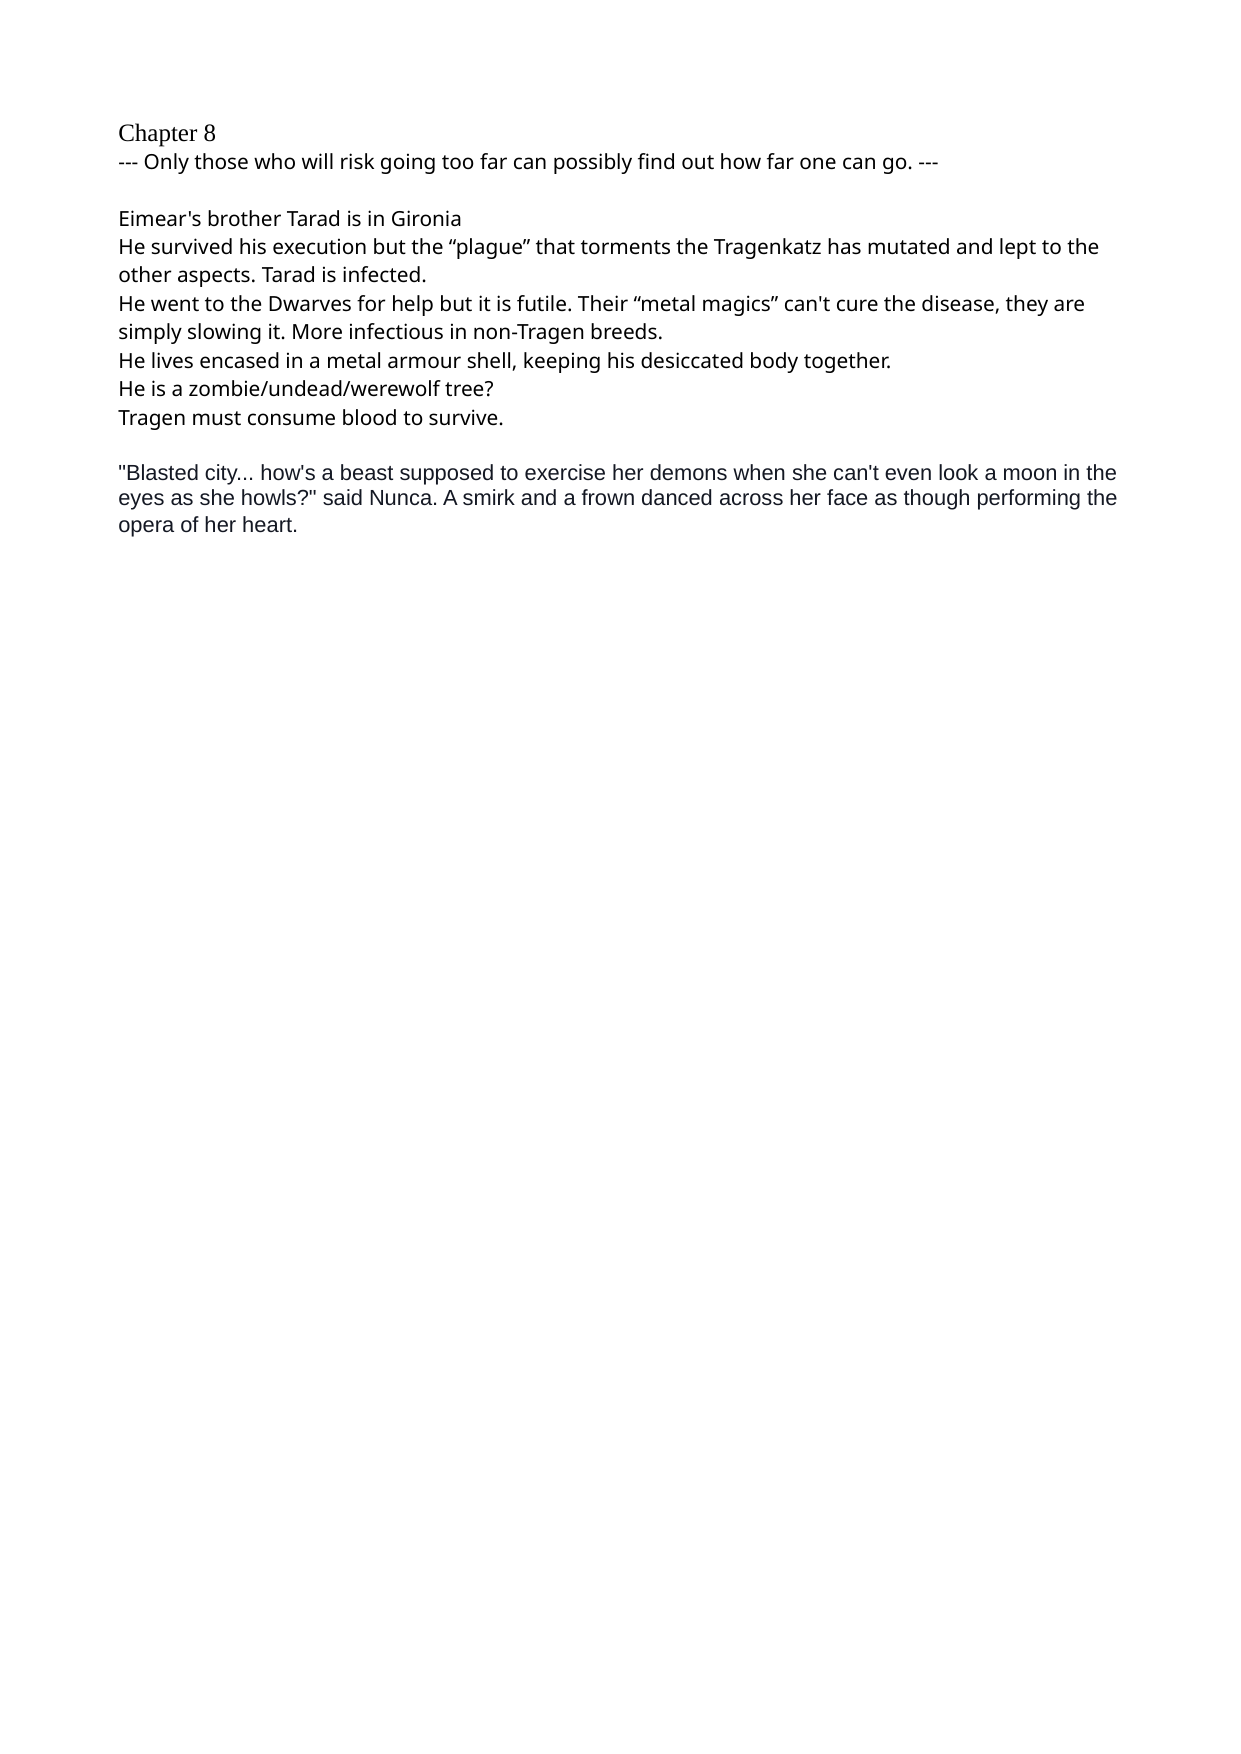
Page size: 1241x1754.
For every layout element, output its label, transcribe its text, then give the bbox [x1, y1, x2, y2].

text Tragen must consume blood to survive. [118, 403, 1122, 431]
text He lives encased in a metal armour shell, keeping his desiccated body together. [118, 346, 1122, 374]
text He is a zombie/undead/werewolf tree? [118, 374, 1122, 403]
text --- Only those who will risk going too far can possibly find out how far one can go. --- [118, 147, 1122, 175]
text He went to the Dwarves for help but it is futile. Their “metal magics” can't cure the disease, they are simply slowing it. More infectious in non-Tragen breeds. [118, 289, 1122, 346]
text Eimear's brother Tarad is in Gironia [118, 204, 1122, 232]
text "Blasted city... how's a beast supposed to exercise her demons when she can't even look a moon in the eyes as she howls?" said Nunca. A smirk and a frown danced across her face as though performing the opera of her heart. [118, 460, 1122, 538]
text Chapter 8 [118, 118, 1122, 147]
text He survived his execution but the “plague” that torments the Tragenkatz has mutated and lept to the other aspects. Tarad is infected. [118, 232, 1122, 289]
